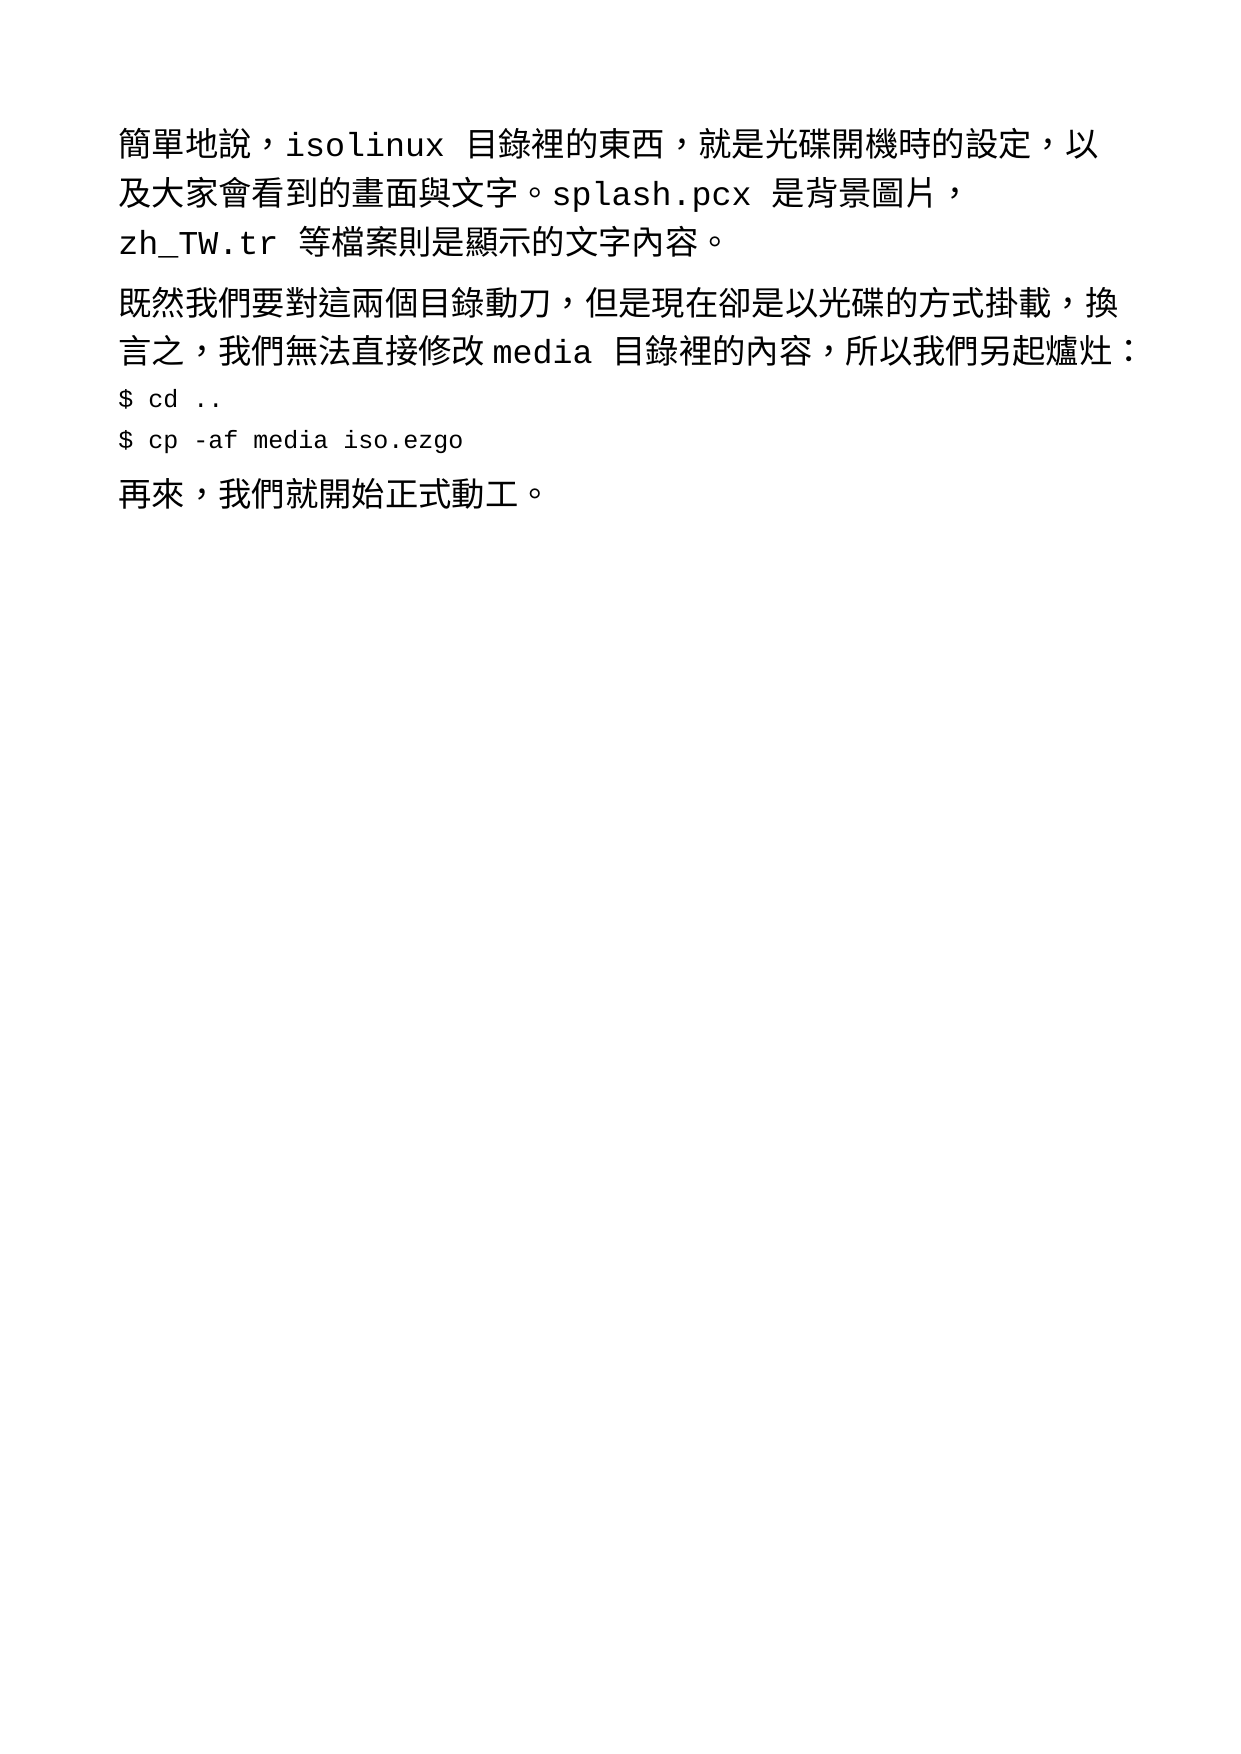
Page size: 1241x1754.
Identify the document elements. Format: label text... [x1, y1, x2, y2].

text $ cd .. [118, 386, 1122, 415]
text 既然我們要對這兩個目錄動刀，但是現在卻是以光碟的方式掛載，換言之，我們無法直接修改 media 目錄裡的內容，所以我們另起爐灶： [118, 277, 1122, 374]
text $ cp -af media iso.ezgo [118, 427, 1122, 456]
text 簡單地說，isolinux 目錄裡的東西，就是光碟開機時的設定，以及大家會看到的畫面與文字。splash.pcx 是背景圖片，zh_TW.tr 等檔案則是顯示的文字內容。 [118, 118, 1122, 264]
text 再來，我們就開始正式動工。 [118, 468, 1122, 516]
